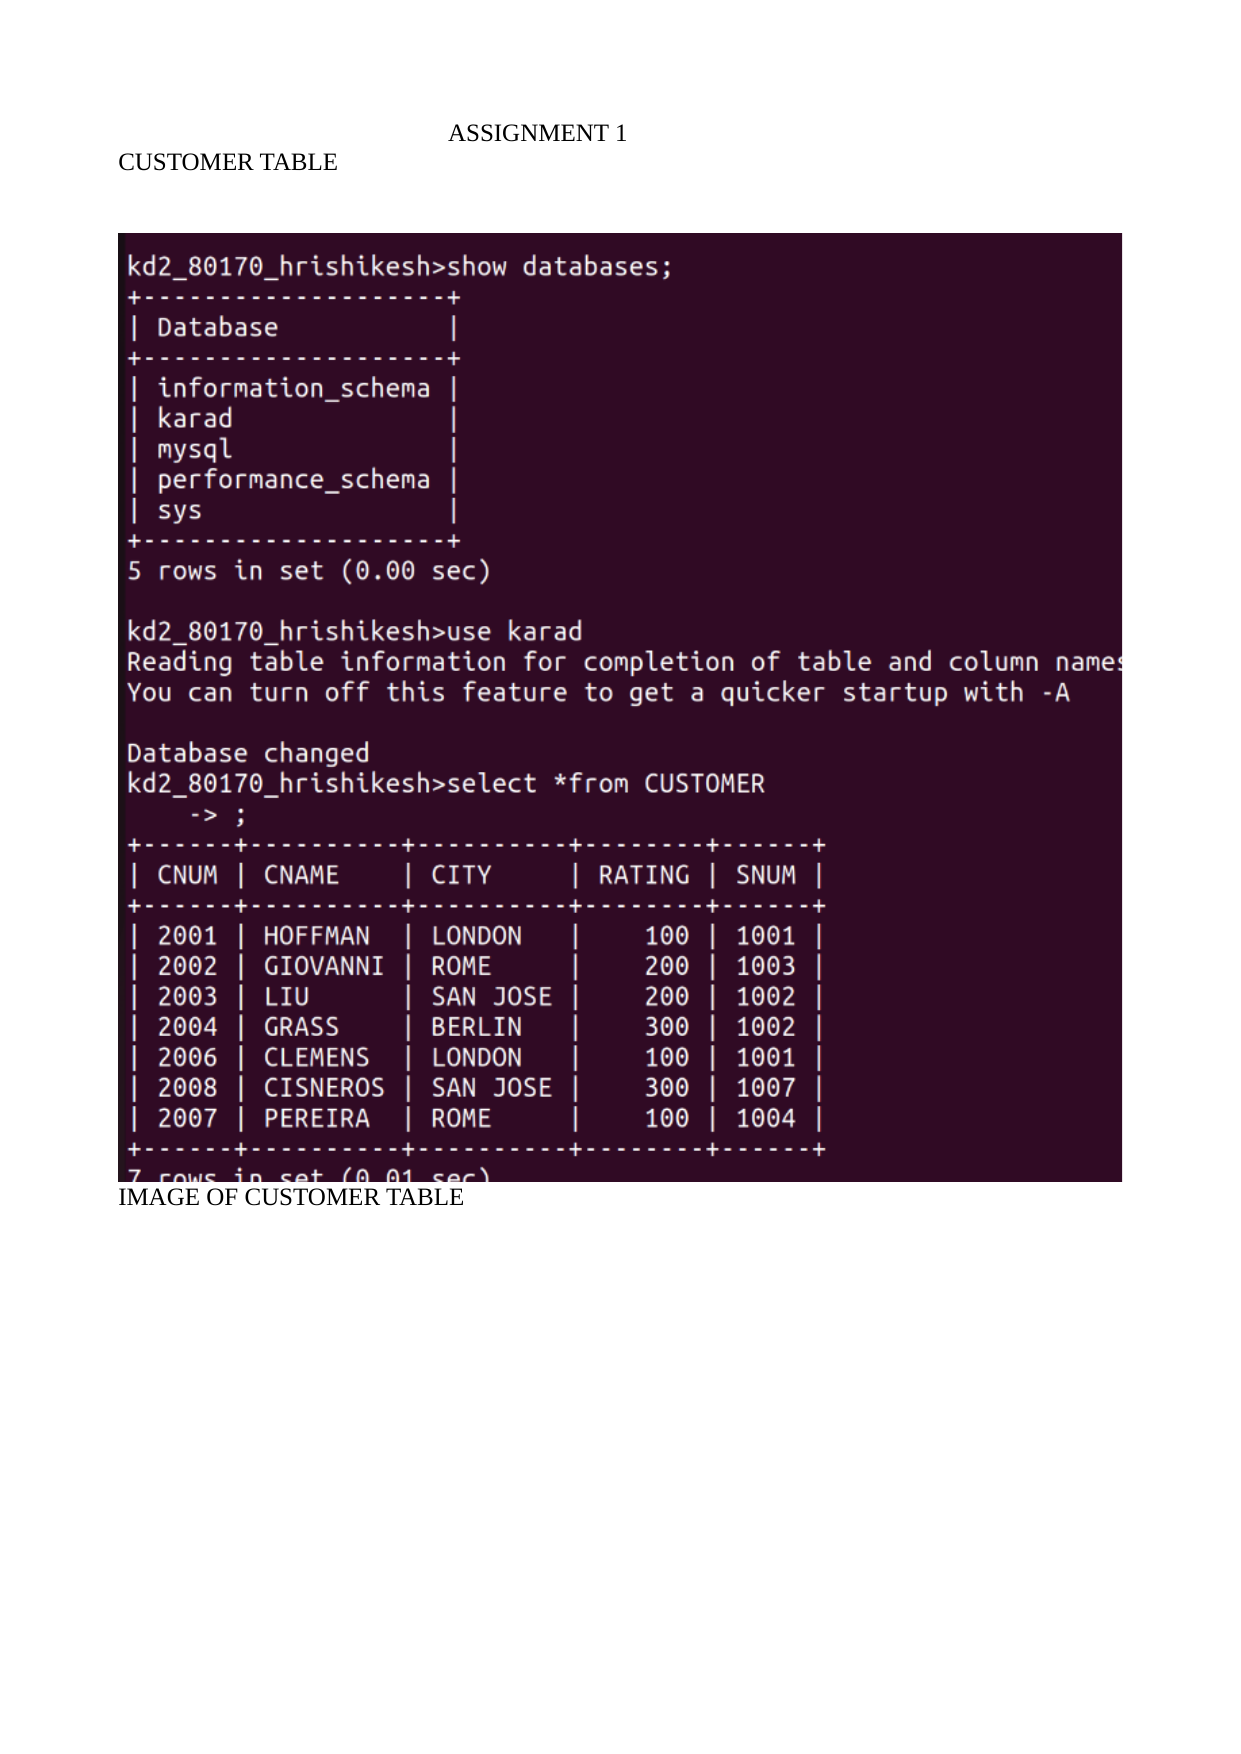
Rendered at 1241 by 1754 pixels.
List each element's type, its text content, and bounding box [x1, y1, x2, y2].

text ASSIGNMENT 1 [118, 118, 1122, 147]
text CUSTOMER TABLE [118, 147, 1122, 176]
text IMAGE OF CUSTOMER TABLE [118, 1182, 1122, 1210]
picture [118, 233, 1123, 1182]
